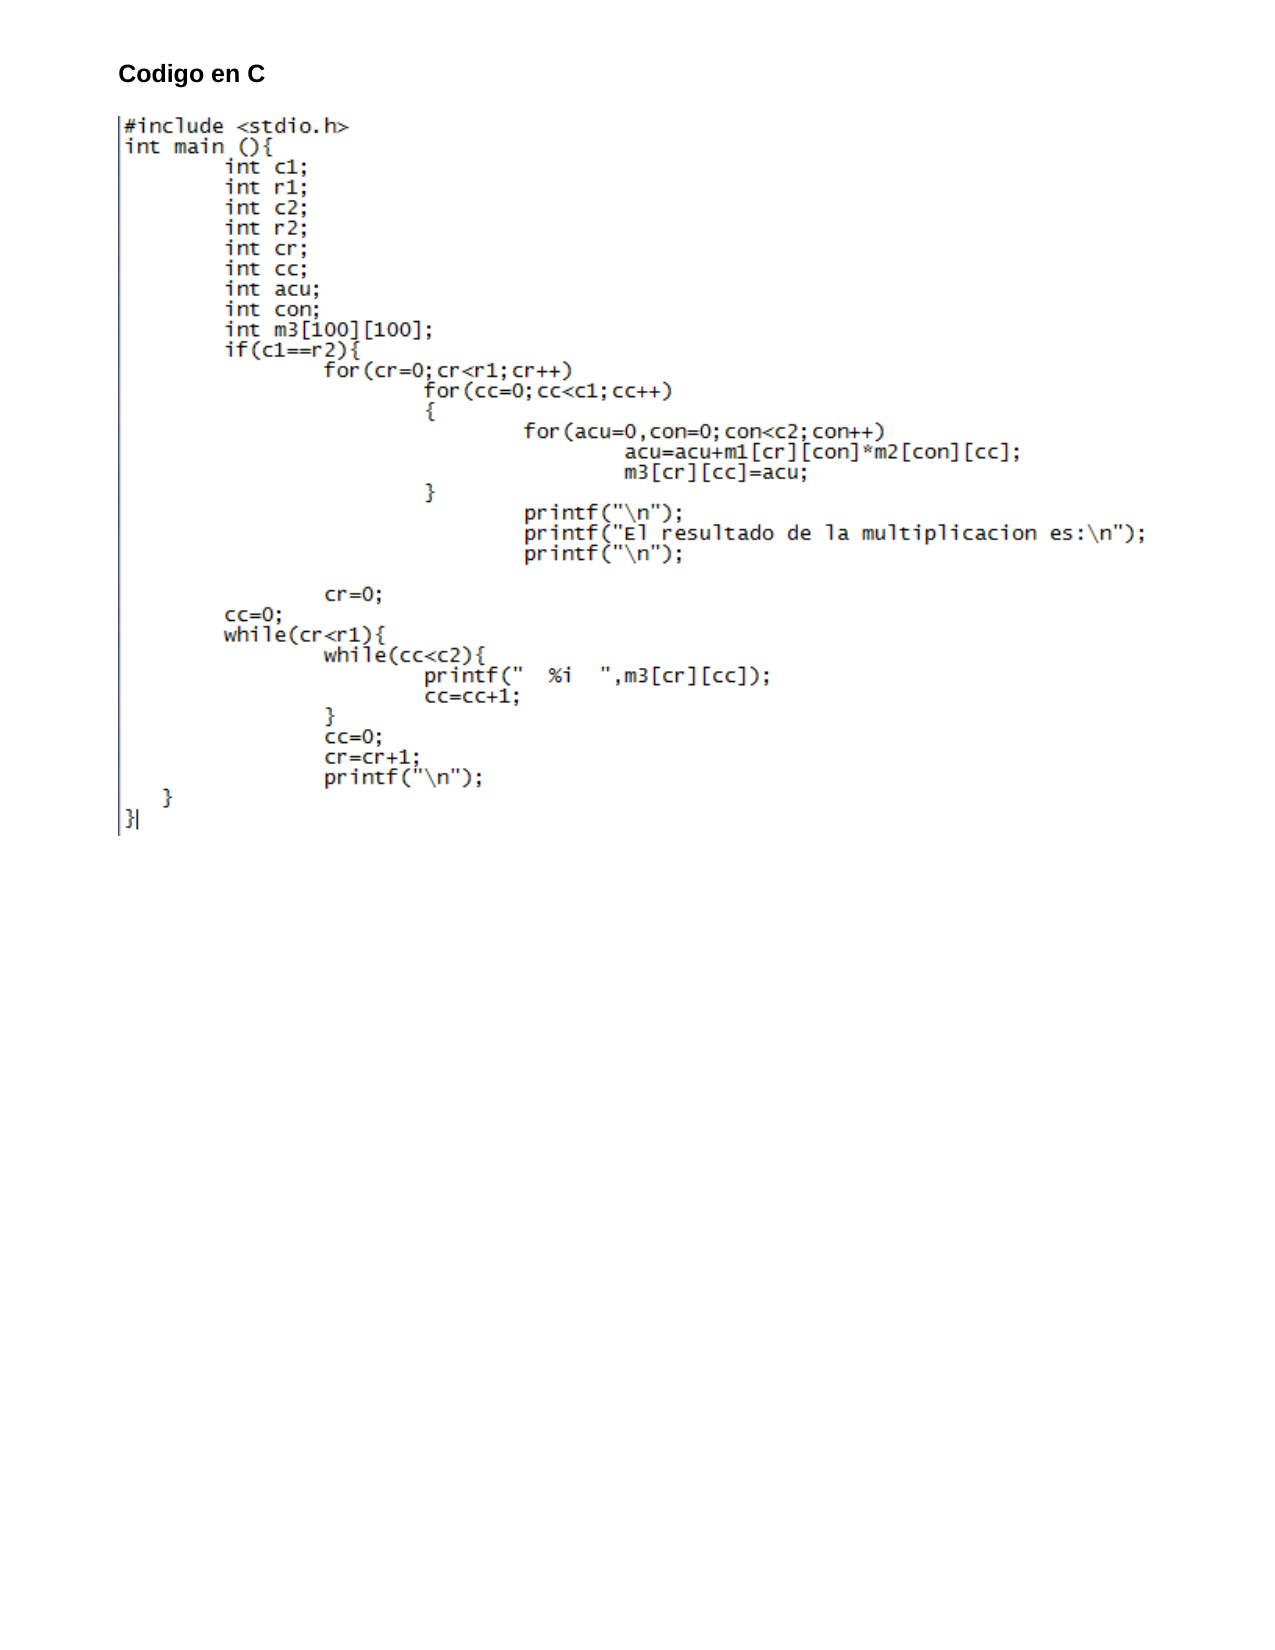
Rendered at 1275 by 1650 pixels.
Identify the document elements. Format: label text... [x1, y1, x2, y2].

text Codigo en C [118, 59, 1205, 88]
